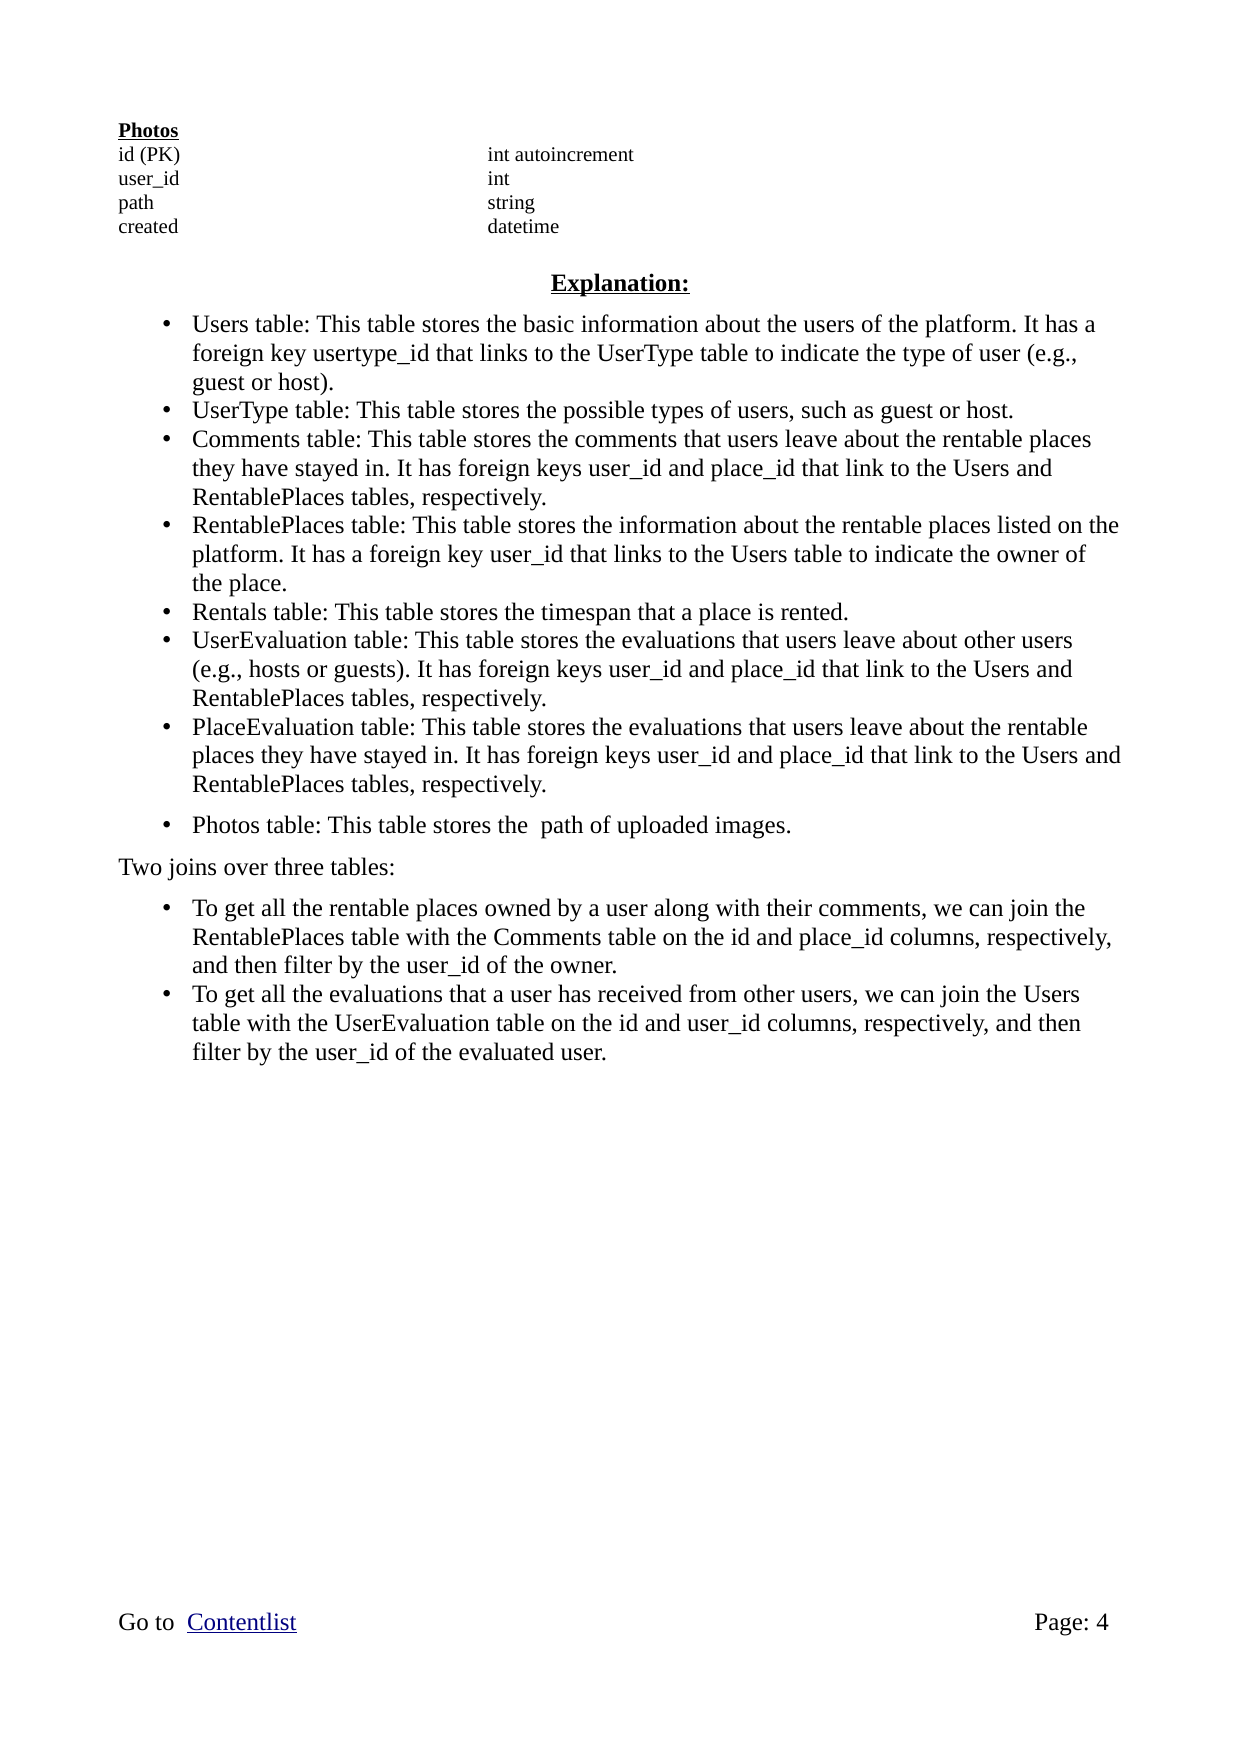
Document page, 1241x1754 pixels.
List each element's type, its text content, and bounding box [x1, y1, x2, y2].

text Explanation: [118, 268, 1122, 297]
list Comments table: This table stores the comments that users leave about the rentable places they have stayed in. It has foreign keys user_id and place_id that link to the Users and RentablePlaces tables, respectively. [162, 424, 1122, 510]
list Photos table: This table stores the path of uploaded images. [162, 810, 1122, 839]
text Photos id (PK) int autoincrement user_id int path string created datetime [118, 118, 1122, 238]
list Users table: This table stores the basic information about the users of the platform. It has a foreign key usertype_id that links to the UserType table to indicate the type of user (e.g., guest or host). [162, 309, 1122, 395]
list To get all the evaluations that a user has received from other users, we can join the Users table with the UserEvaluation table on the id and user_id columns, respectively, and then filter by the user_id of the evaluated user. [162, 979, 1122, 1065]
list RentablePlaces table: This table stores the information about the rentable places listed on the platform. It has a foreign key user_id that links to the Users table to indicate the owner of the place. [162, 510, 1122, 597]
list UserEvaluation table: This table stores the evaluations that users leave about other users (e.g., hosts or guests). It has foreign keys user_id and place_id that link to the Users and RentablePlaces tables, respectively. [162, 625, 1122, 712]
list PlaceEvaluation table: This table stores the evaluations that users leave about the rentable places they have stayed in. It has foreign keys user_id and place_id that link to the Users and RentablePlaces tables, respectively. [162, 712, 1122, 798]
text Two joins over three tables: [118, 852, 1122, 880]
list UserType table: This table stores the possible types of users, such as guest or host. [162, 395, 1122, 424]
list Rentals table: This table stores the timespan that a place is rented. [162, 597, 1122, 625]
list To get all the rentable places owned by a user along with their comments, we can join the RentablePlaces table with the Comments table on the id and place_id columns, respectively, and then filter by the user_id of the owner. [162, 893, 1122, 979]
